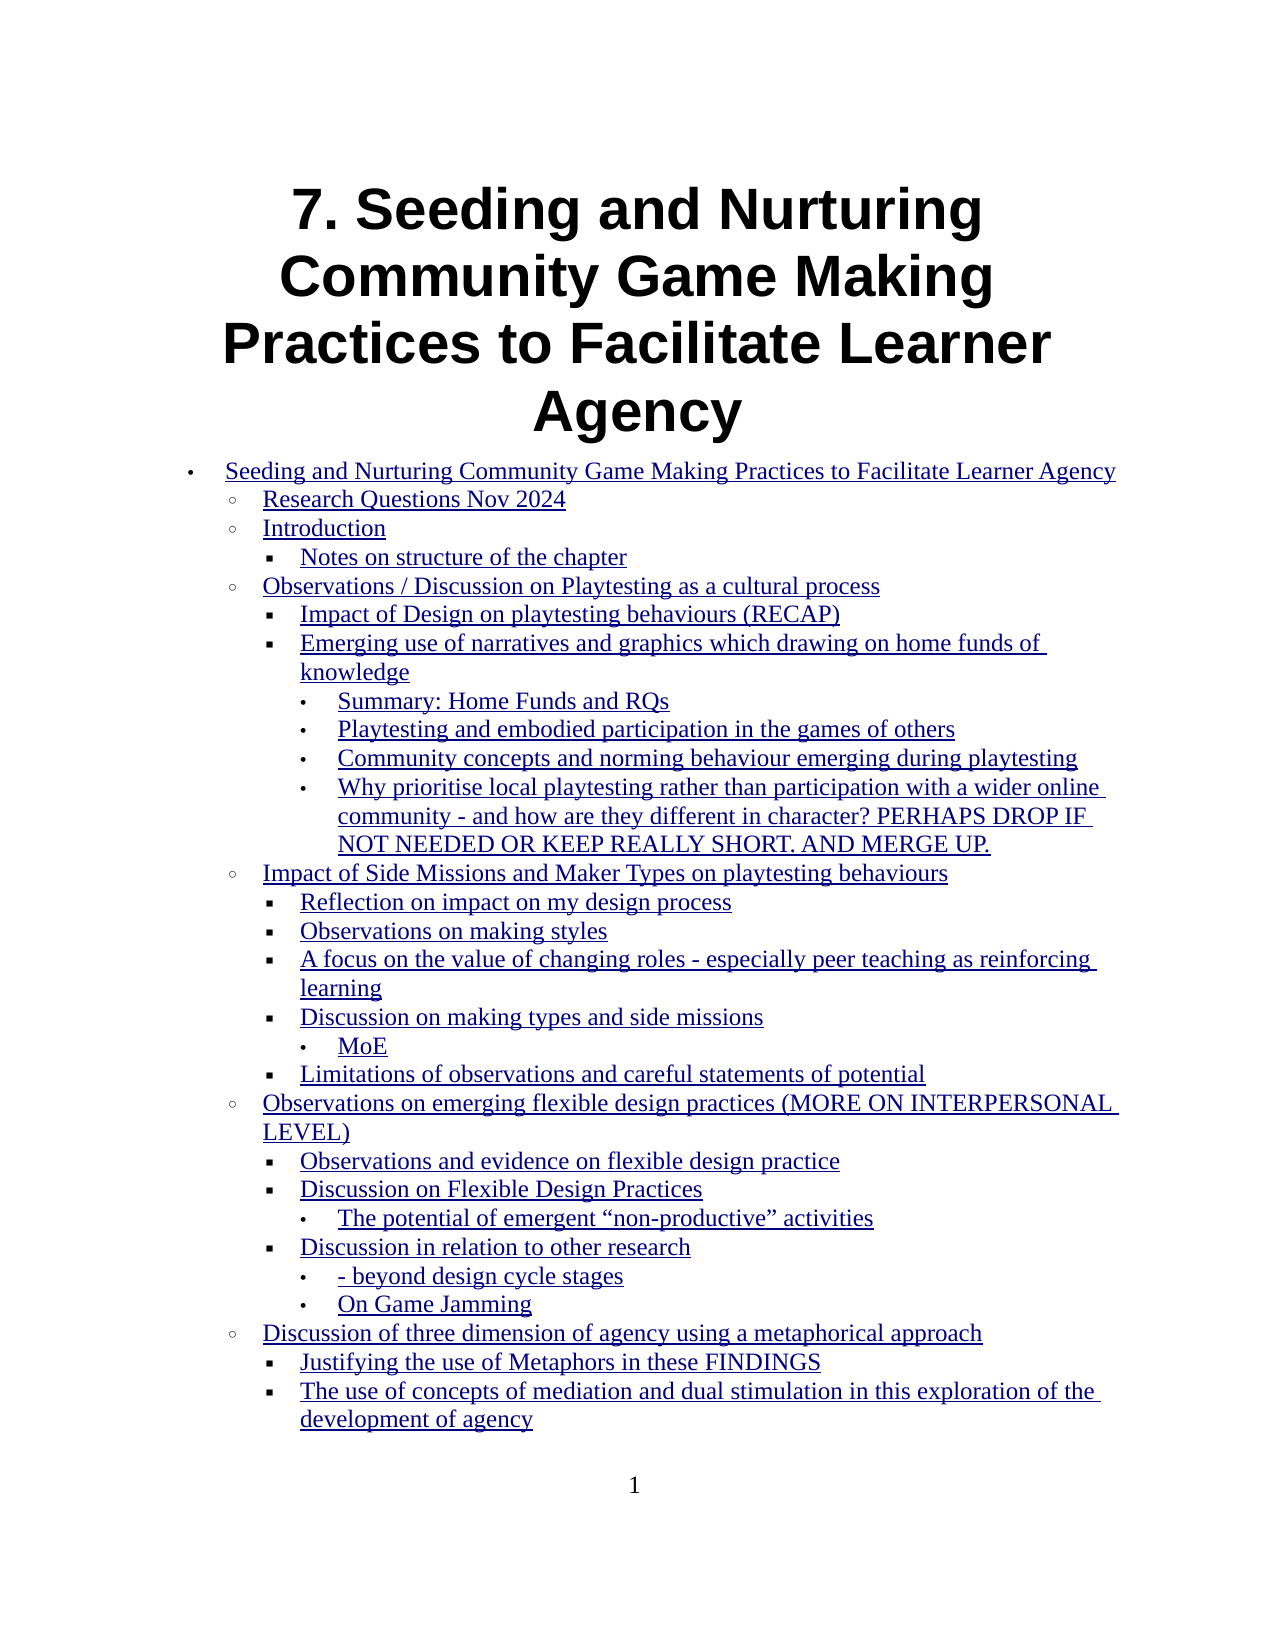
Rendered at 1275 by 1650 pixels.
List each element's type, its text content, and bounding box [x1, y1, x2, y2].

list Observations and evidence on flexible design practice [262, 1146, 1125, 1174]
list Discussion of three dimension of agency using a metaphorical approach [225, 1318, 1125, 1347]
list Discussion on Flexible Design Practices [262, 1174, 1125, 1203]
list The potential of emergent “non-productive” activities [300, 1203, 1125, 1232]
list Emerging use of narratives and graphics which drawing on home funds of knowledge [262, 628, 1125, 686]
list MoE [300, 1031, 1125, 1059]
list Community concepts and norming behaviour emerging during playtesting [300, 743, 1125, 772]
list Playtesting and embodied participation in the games of others [300, 714, 1125, 743]
list Observations on making styles [262, 916, 1125, 944]
list Discussion in relation to other research [262, 1232, 1125, 1261]
list The use of concepts of mediation and dual stimulation in this exploration of the development of agency [262, 1376, 1125, 1433]
list Seeding and Nurturing Community Game Making Practices to Facilitate Learner Agency [187, 456, 1125, 484]
list Observations / Discussion on Playtesting as a cultural process [225, 571, 1125, 599]
list Reflection on impact on my design process [262, 887, 1125, 916]
list Why prioritise local playtesting rather than participation with a wider online community - and how are they different in character? PERHAPS DROP IF NOT NEEDED OR KEEP REALLY SHORT. AND MERGE UP. [300, 772, 1125, 858]
list Discussion on making types and side missions [262, 1002, 1125, 1031]
list Impact of Design on playtesting behaviours (RECAP) [262, 599, 1125, 628]
list Research Questions Nov 2024 [225, 484, 1125, 513]
title 7. Seeding and Nurturing Community Game Making Practices to Facilitate Learner Agency [150, 175, 1125, 443]
list Summary: Home Funds and RQs [300, 686, 1125, 714]
list Observations on emerging flexible design practices (MORE ON INTERPERSONAL LEVEL) [225, 1088, 1125, 1146]
list Impact of Side Missions and Maker Types on playtesting behaviours [225, 858, 1125, 887]
list On Game Jamming [300, 1289, 1125, 1318]
list Notes on structure of the chapter [262, 542, 1125, 571]
list Introduction [225, 513, 1125, 542]
list - beyond design cycle stages [300, 1261, 1125, 1289]
list Limitations of observations and careful statements of potential [262, 1059, 1125, 1088]
list A focus on the value of changing roles - especially peer teaching as reinforcing learning [262, 944, 1125, 1002]
list Justifying the use of Metaphors in these FINDINGS [262, 1347, 1125, 1376]
